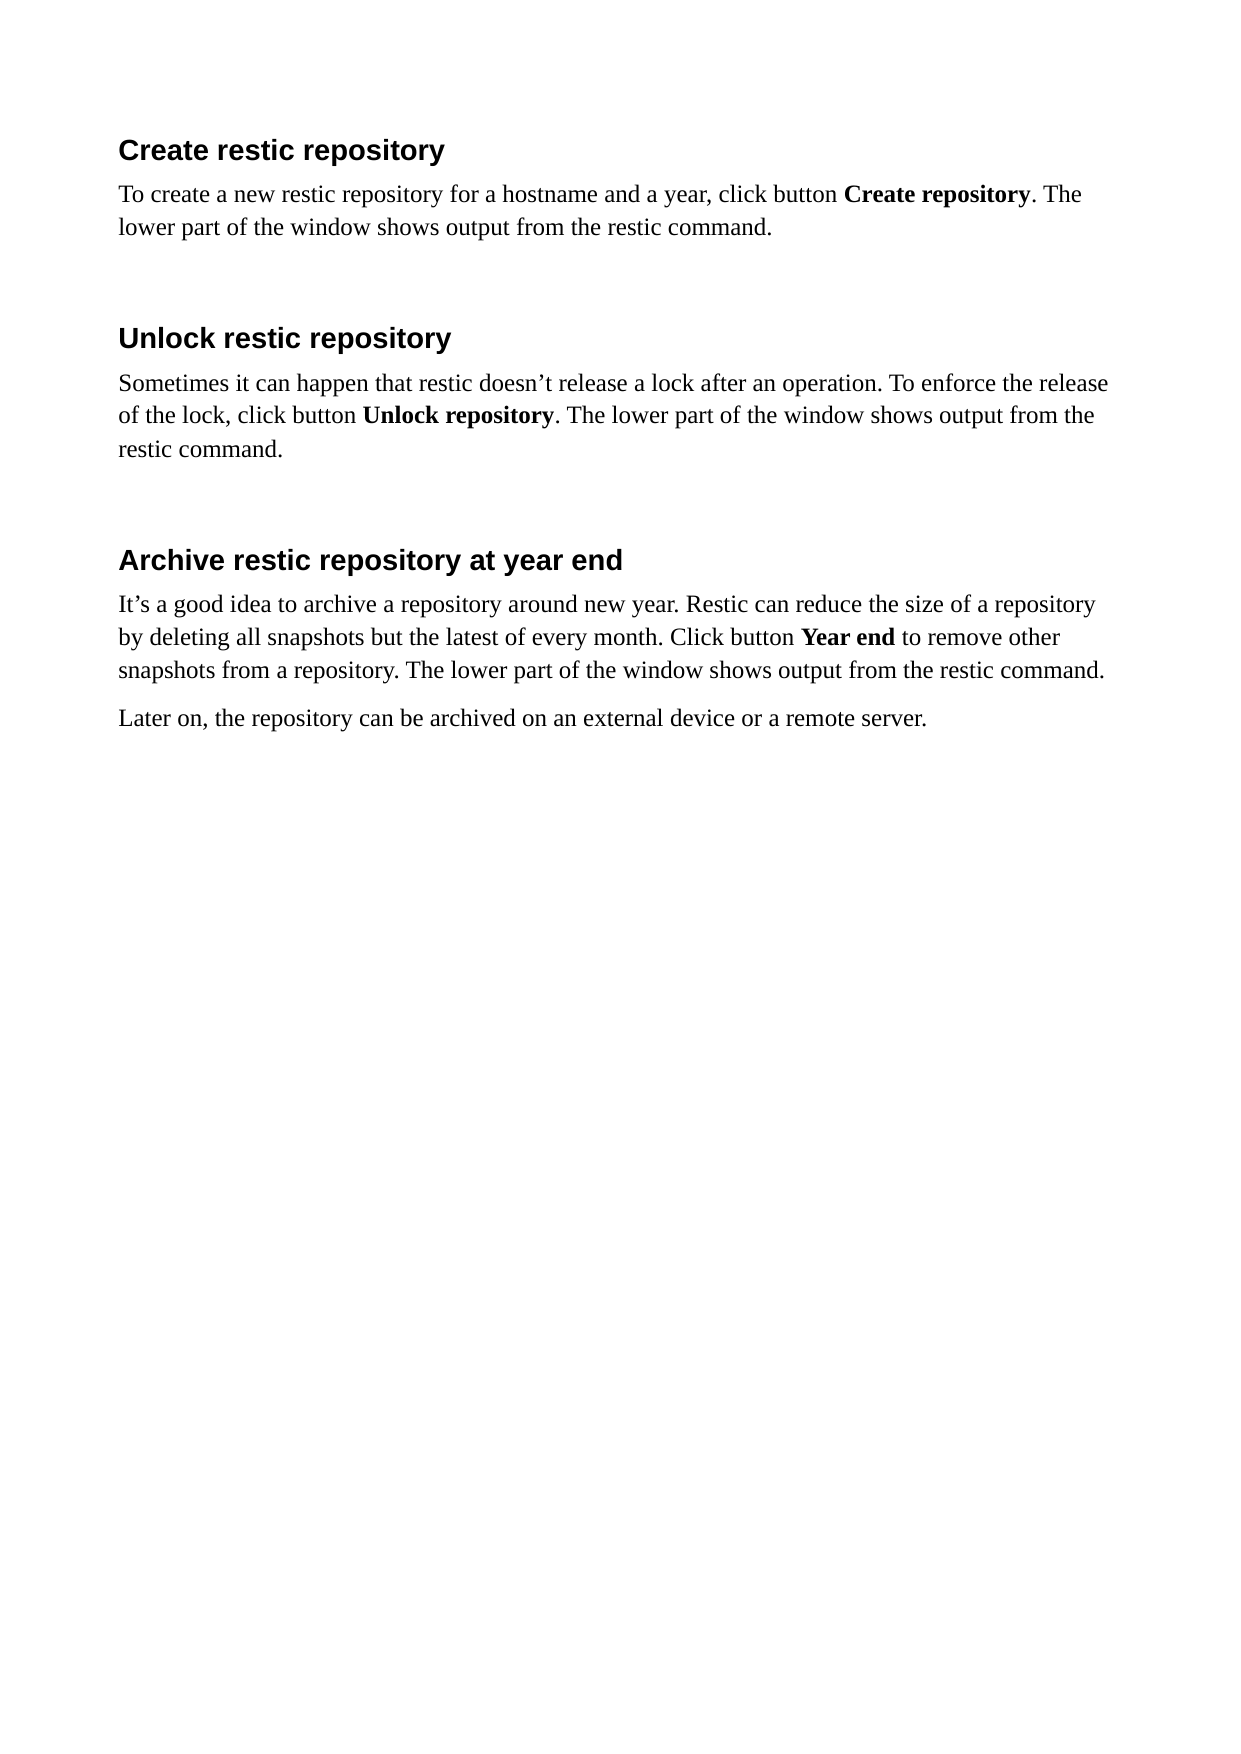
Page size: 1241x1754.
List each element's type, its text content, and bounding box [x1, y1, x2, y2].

text Sometimes it can happen that restic doesn’t release a lock after an operation. To enforce the release of the lock, click button Unlock repository. The lower part of the window shows output from the restic command. [118, 368, 1122, 462]
text It’s a good idea to archive a repository around new year. Restic can reduce the size of a repository by deleting all snapshots but the latest of every month. Click button Year end to remove other snapshots from a repository. The lower part of the window shows output from the restic command. [118, 589, 1122, 684]
subtitle Create restic repository [118, 133, 1122, 166]
subtitle Unlock restic repository [118, 322, 1122, 355]
text To create a new restic repository for a hostname and a year, click button Create repository. The lower part of the window shows output from the restic command. [118, 179, 1122, 241]
subtitle Archive restic repository at year end [118, 543, 1122, 577]
text Later on, the repository can be archived on an external device or a remote server. [118, 703, 1122, 732]
